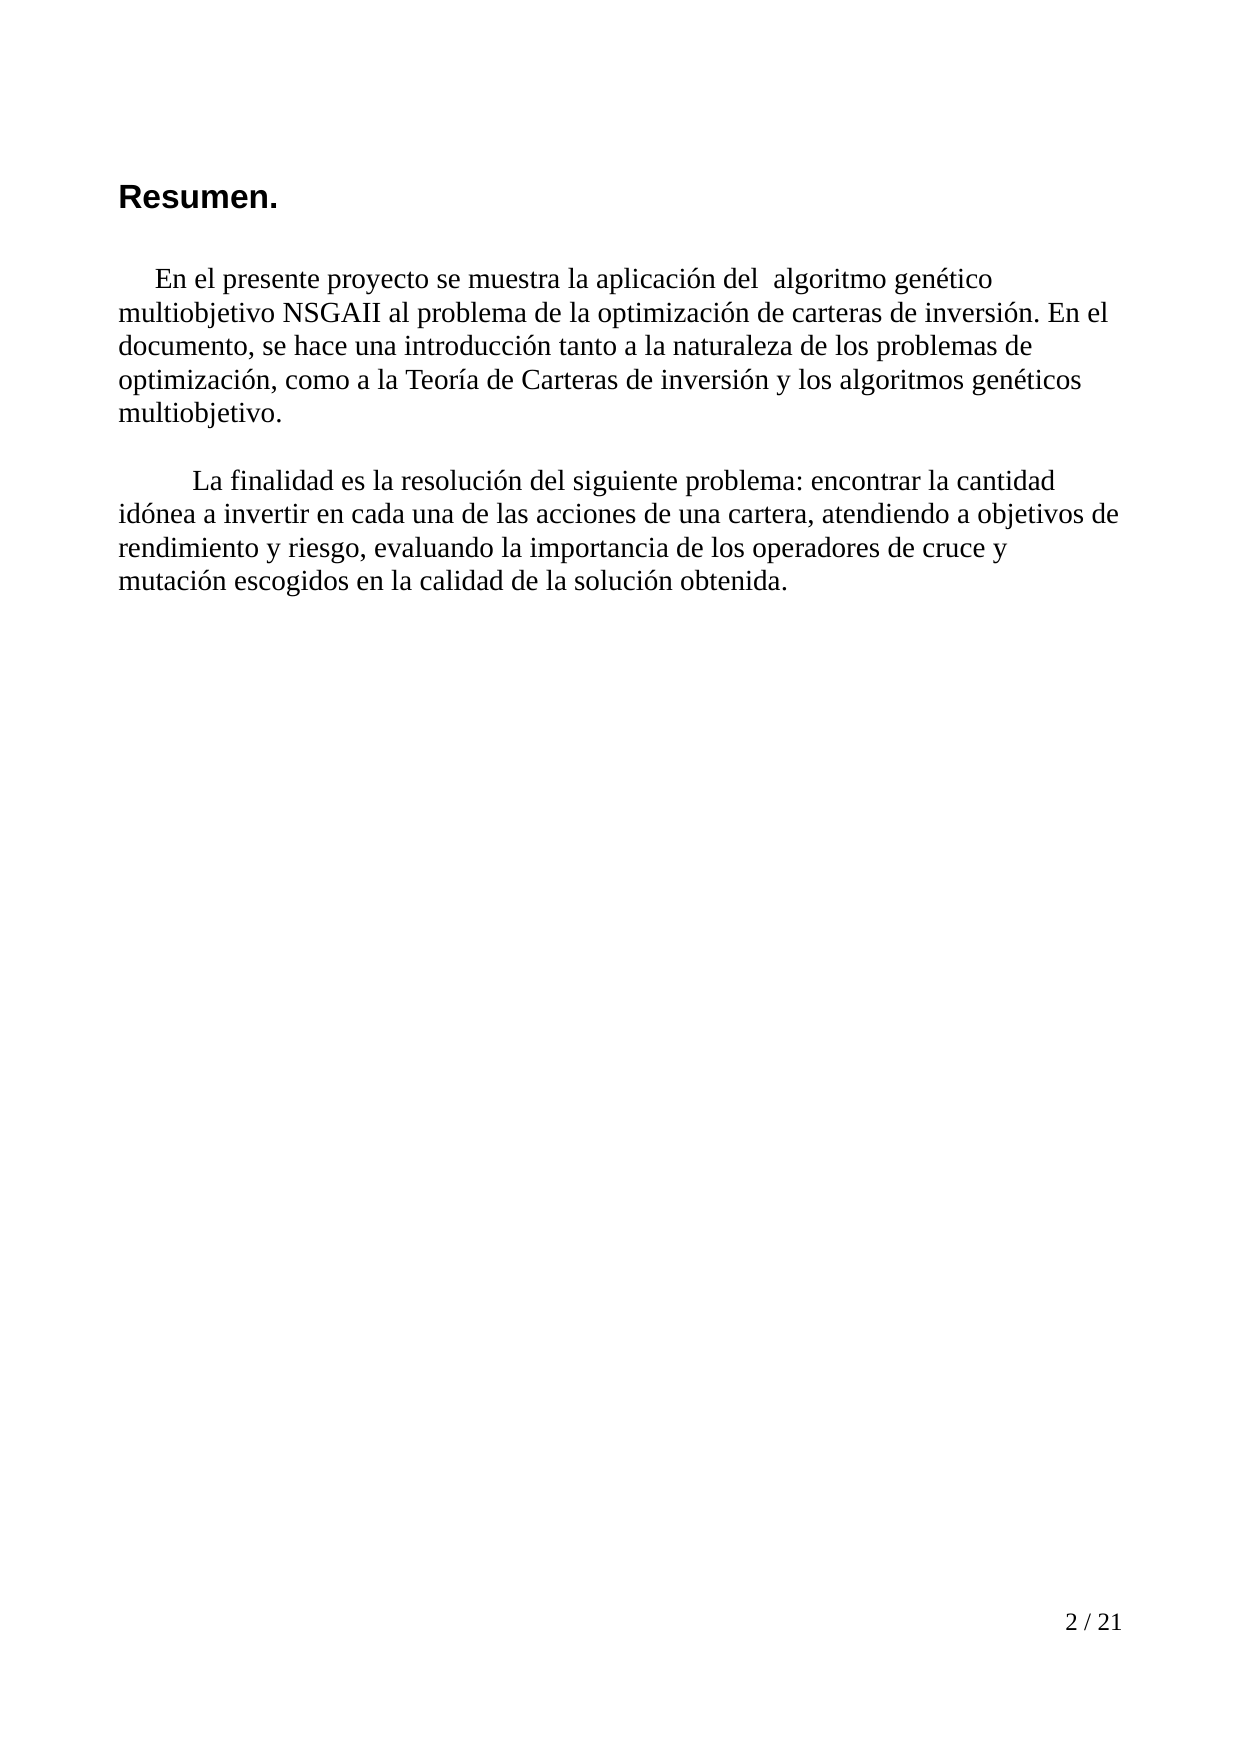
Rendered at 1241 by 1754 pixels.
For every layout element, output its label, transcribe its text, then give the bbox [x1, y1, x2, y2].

subtitle Resumen. [118, 177, 1122, 215]
text La finalidad es la resolución del siguiente problema: encontrar la cantidad idónea a invertir en cada una de las acciones de una cartera, atendiendo a objetivos de rendimiento y riesgo, evaluando la importancia de los operadores de cruce y mutación escogidos en la calidad de la solución obtenida. [118, 463, 1122, 597]
text En el presente proyecto se muestra la aplicación del algoritmo genético multiobjetivo NSGAII al problema de la optimización de carteras de inversión. En el documento, se hace una introducción tanto a la naturaleza de los problemas de optimización, como a la Teoría de Carteras de inversión y los algoritmos genéticos multiobjetivo. [118, 261, 1122, 429]
